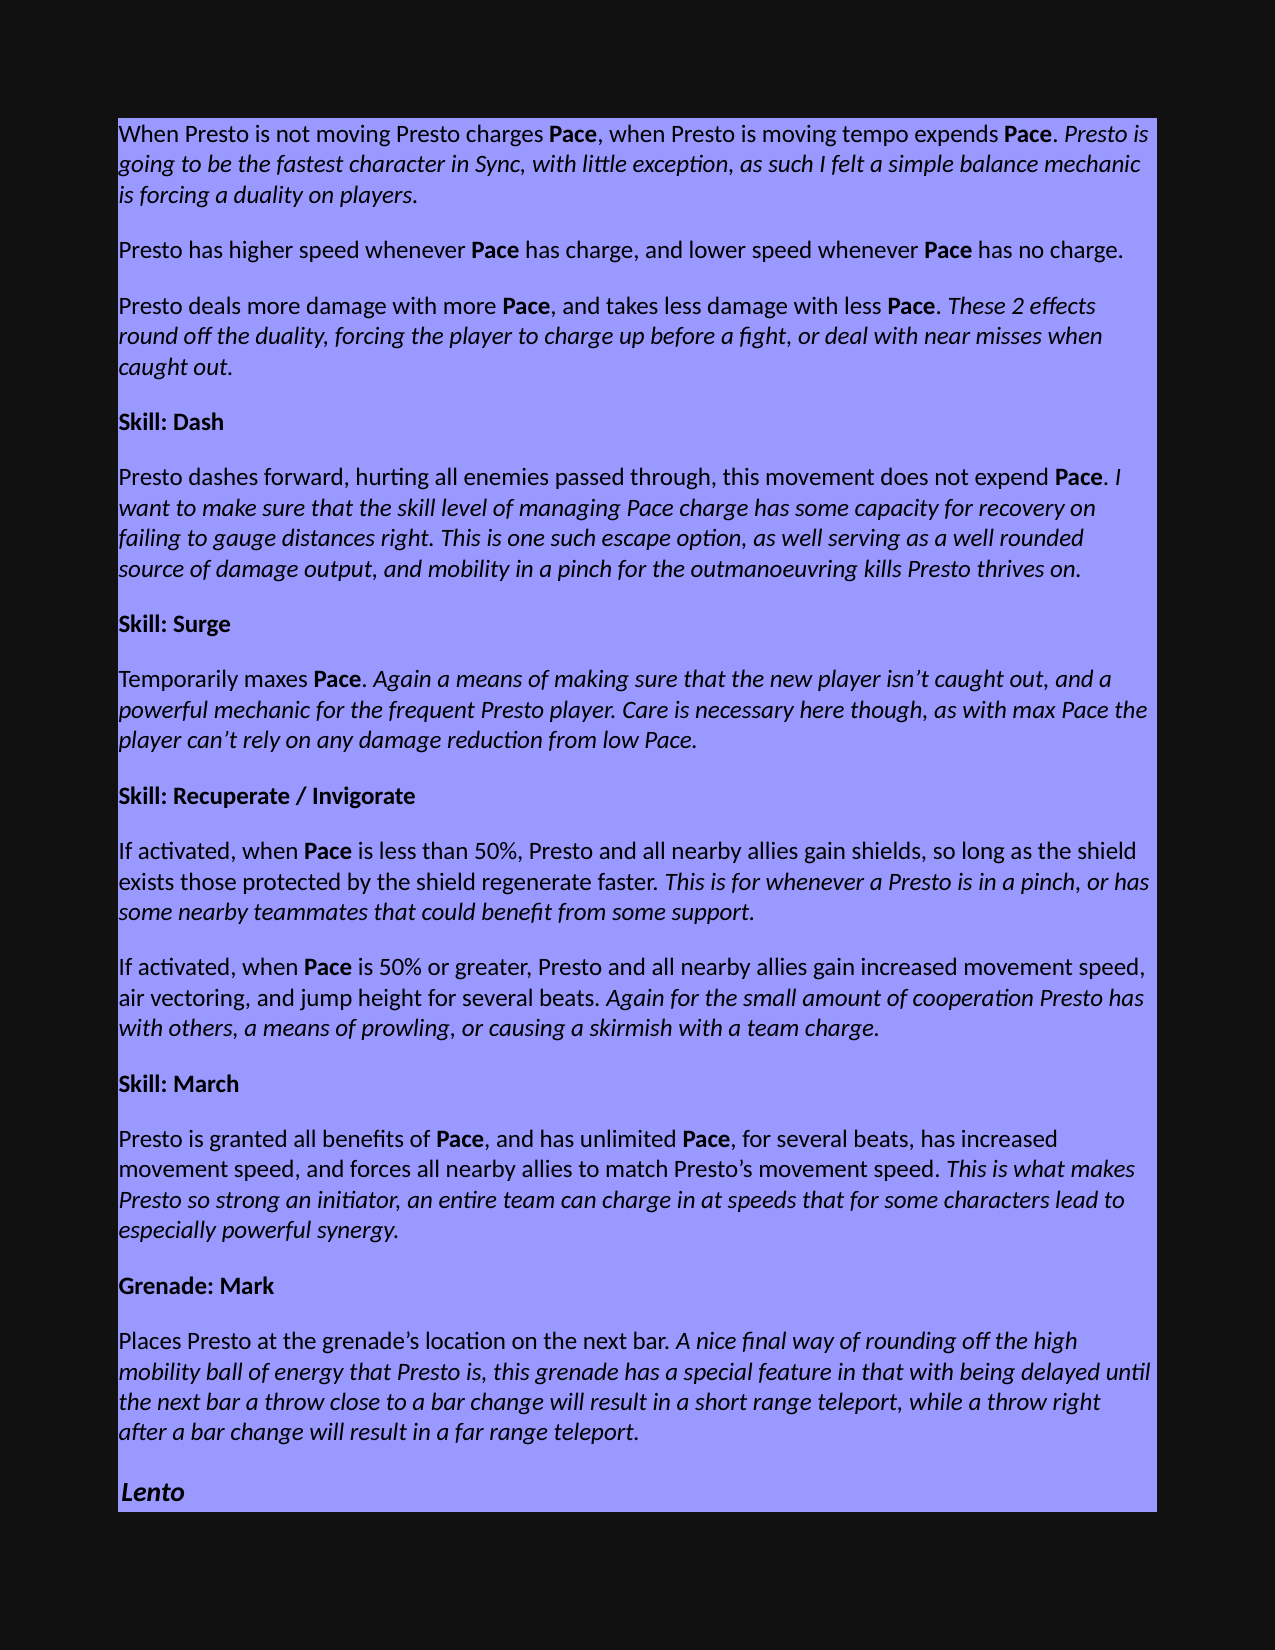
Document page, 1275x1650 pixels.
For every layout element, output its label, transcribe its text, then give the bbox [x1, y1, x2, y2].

text Skill: Dash [118, 406, 1157, 437]
text Presto dashes forward, hurting all enemies passed through, this movement does not expend Pace. I want to make sure that the skill level of managing Pace charge has some capacity for recovery on failing to gauge distances right. This is one such escape option, as well serving as a well rounded source of damage output, and mobility in a pinch for the outmanoeuvring kills Presto thrives on. [118, 462, 1157, 583]
text Presto has higher speed whenever Pace has charge, and lower speed whenever Pace has no charge. [118, 234, 1157, 265]
text Lento [118, 1472, 1157, 1512]
text Skill: March [118, 1068, 1157, 1098]
text Skill: Recuperate / Invigorate [118, 780, 1157, 810]
text Presto is granted all benefits of Pace, and has unlimited Pace, for several beats, has increased movement speed, and forces all nearby allies to match Presto’s movement speed. This is what makes Presto so strong an initiator, an entire team can charge in at speeds that for some characters lead to especially powerful synergy. [118, 1123, 1157, 1245]
text When Presto is not moving Presto charges Pace, when Presto is moving tempo expends Pace. Presto is going to be the fastest character in Sync, with little exception, as such I felt a simple balance mechanic is forcing a duality on players. [118, 118, 1157, 209]
text Skill: Surge [118, 608, 1157, 639]
text Places Presto at the grenade’s location on the next bar. A nice final way of rounding off the high mobility ball of energy that Presto is, this grenade has a special feature in that with being delayed until the next bar a throw close to a bar change will result in a short range teleport, while a throw right after a bar change will result in a far range teleport. [118, 1325, 1157, 1447]
text If activated, when Pace is less than 50%, Presto and all nearby allies gain shields, so long as the shield exists those protected by the shield regenerate faster. This is for whenever a Presto is in a pinch, or has some nearby teammates that could benefit from some support. [118, 835, 1157, 927]
text Grenade: Mark [118, 1270, 1157, 1300]
text Presto deals more damage with more Pace, and takes less damage with less Pace. These 2 effects round off the duality, forcing the player to charge up before a fight, or deal with near misses when caught out. [118, 290, 1157, 381]
text Temporarily maxes Pace. Again a means of making sure that the new player isn’t caught out, and a powerful mechanic for the frequent Presto player. Care is necessary here though, as with max Pace the player can’t rely on any damage reduction from low Pace. [118, 664, 1157, 755]
text If activated, when Pace is 50% or greater, Presto and all nearby allies gain increased movement speed, air vectoring, and jump height for several beats. Again for the small amount of cooperation Presto has with others, a means of prowling, or causing a skirmish with a team charge. [118, 952, 1157, 1043]
